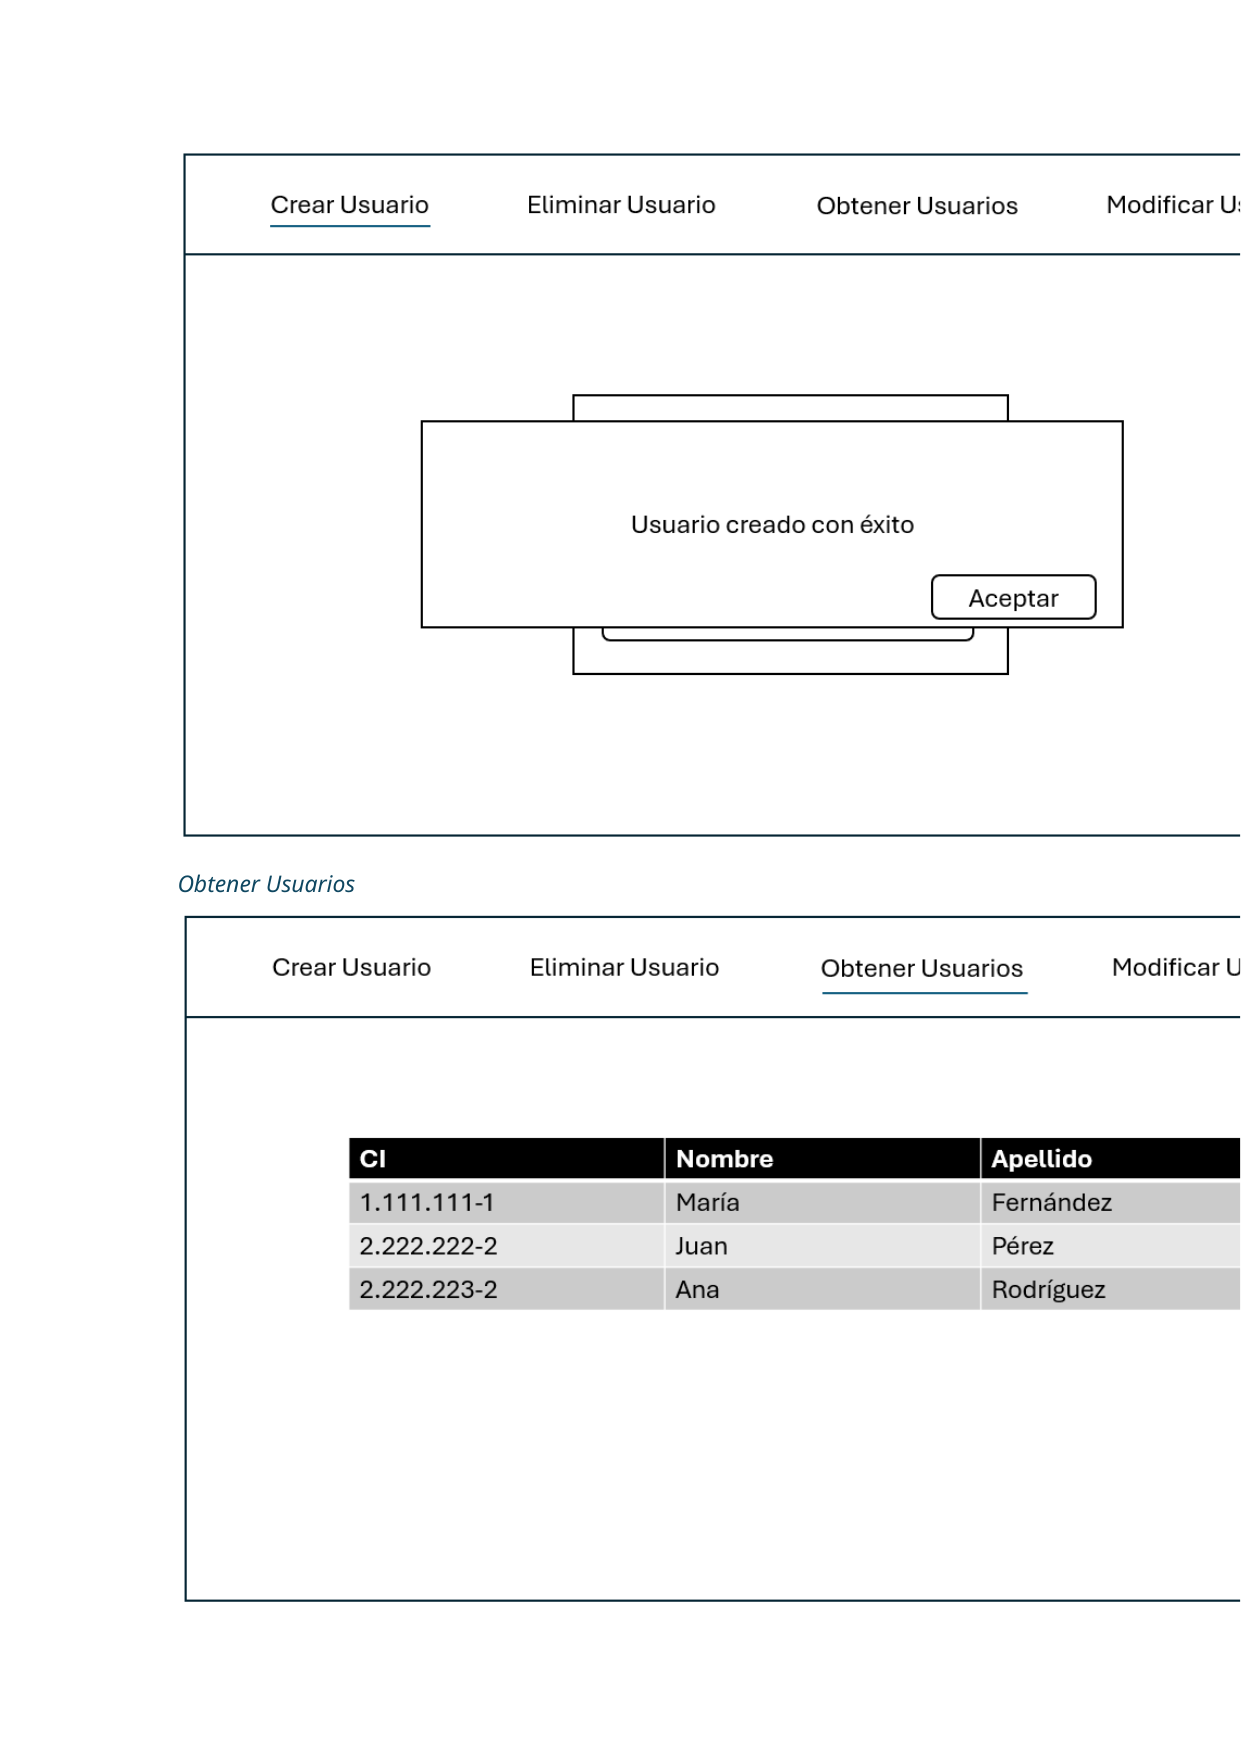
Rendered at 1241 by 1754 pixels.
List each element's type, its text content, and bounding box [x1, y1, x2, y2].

subtitle Obtener Usuarios [177, 868, 1063, 899]
